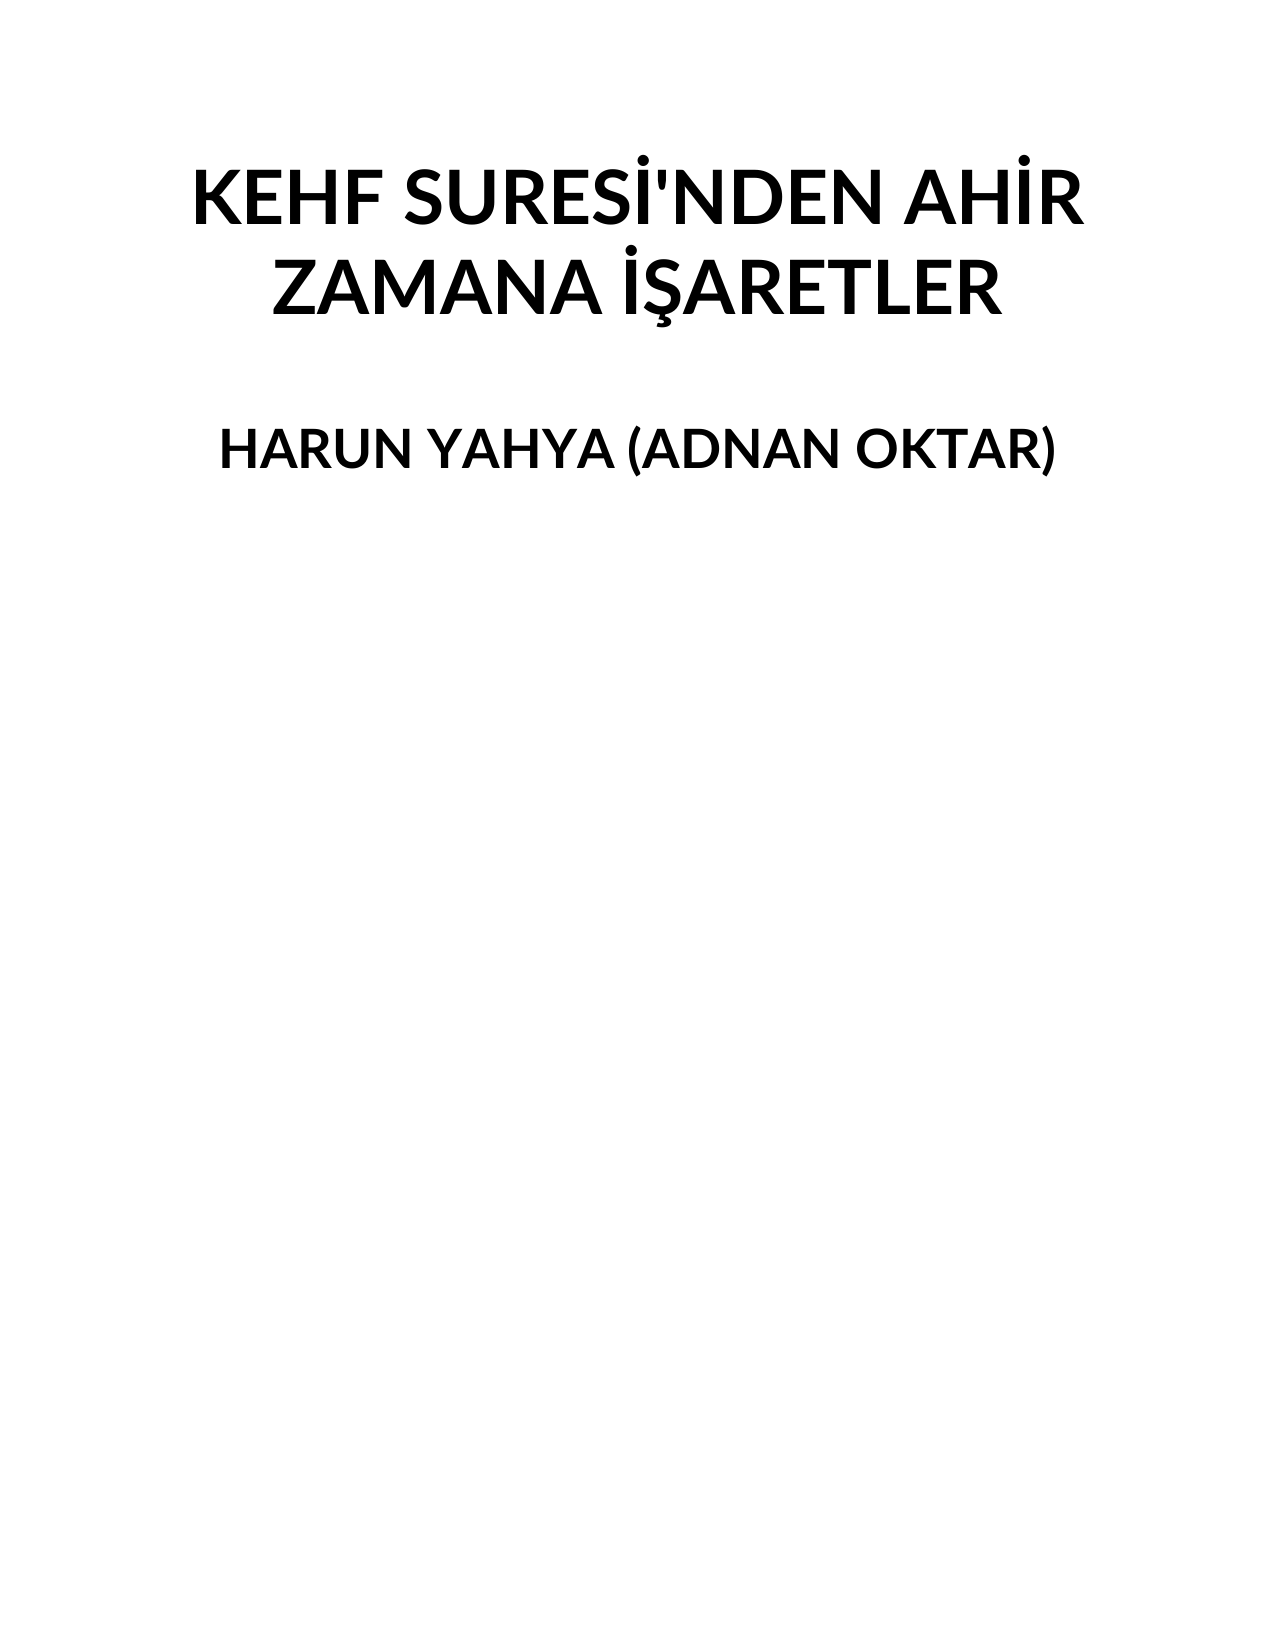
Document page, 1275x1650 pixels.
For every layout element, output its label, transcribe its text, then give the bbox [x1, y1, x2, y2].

text HARUN YAHYA (ADNAN OKTAR) [75, 415, 1200, 480]
subtitle KEHF SURESİ'NDEN AHİR ZAMANA İŞARETLER [75, 150, 1200, 330]
